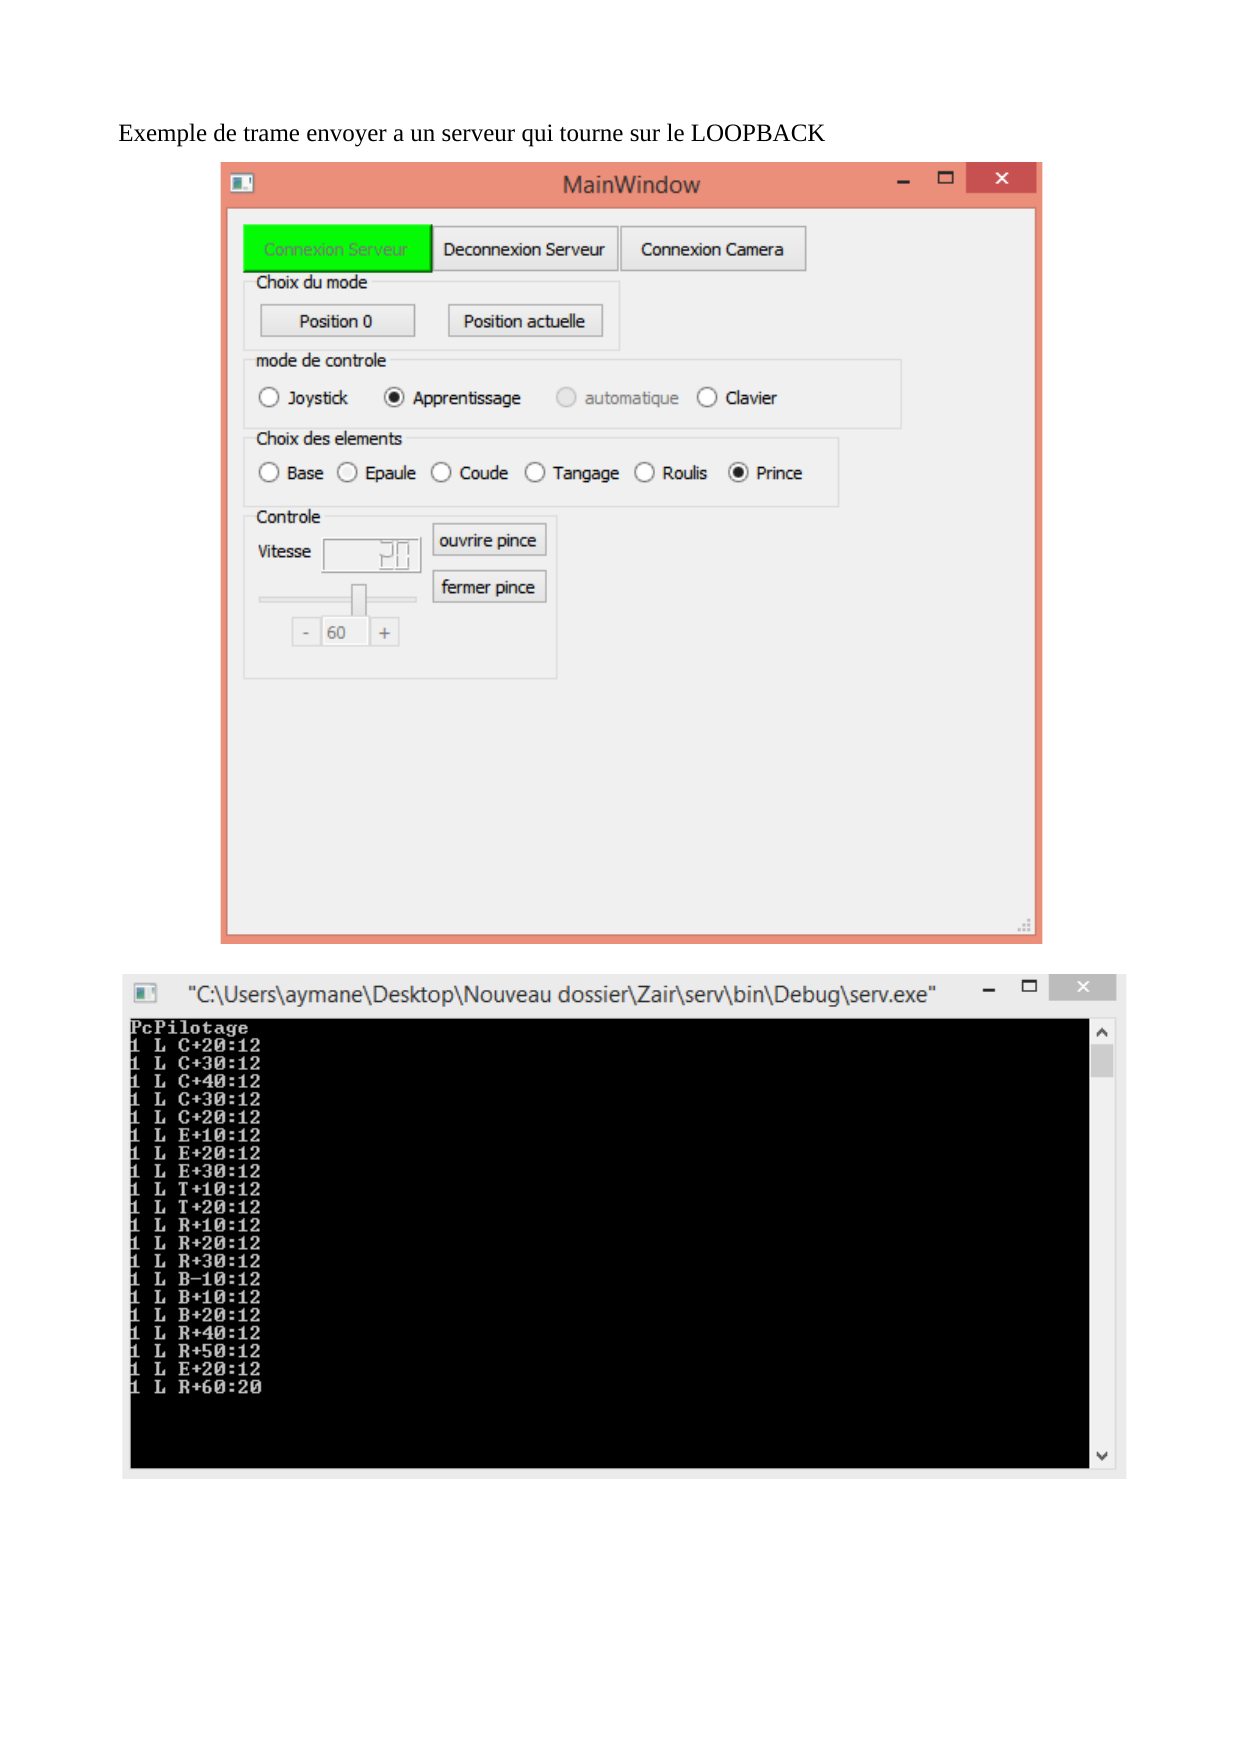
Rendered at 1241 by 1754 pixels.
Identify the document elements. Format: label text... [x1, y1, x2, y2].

text Exemple de trame envoyer a un serveur qui tourne sur le LOOPBACK [118, 118, 1122, 147]
picture [122, 974, 1127, 1479]
picture [220, 162, 1043, 944]
